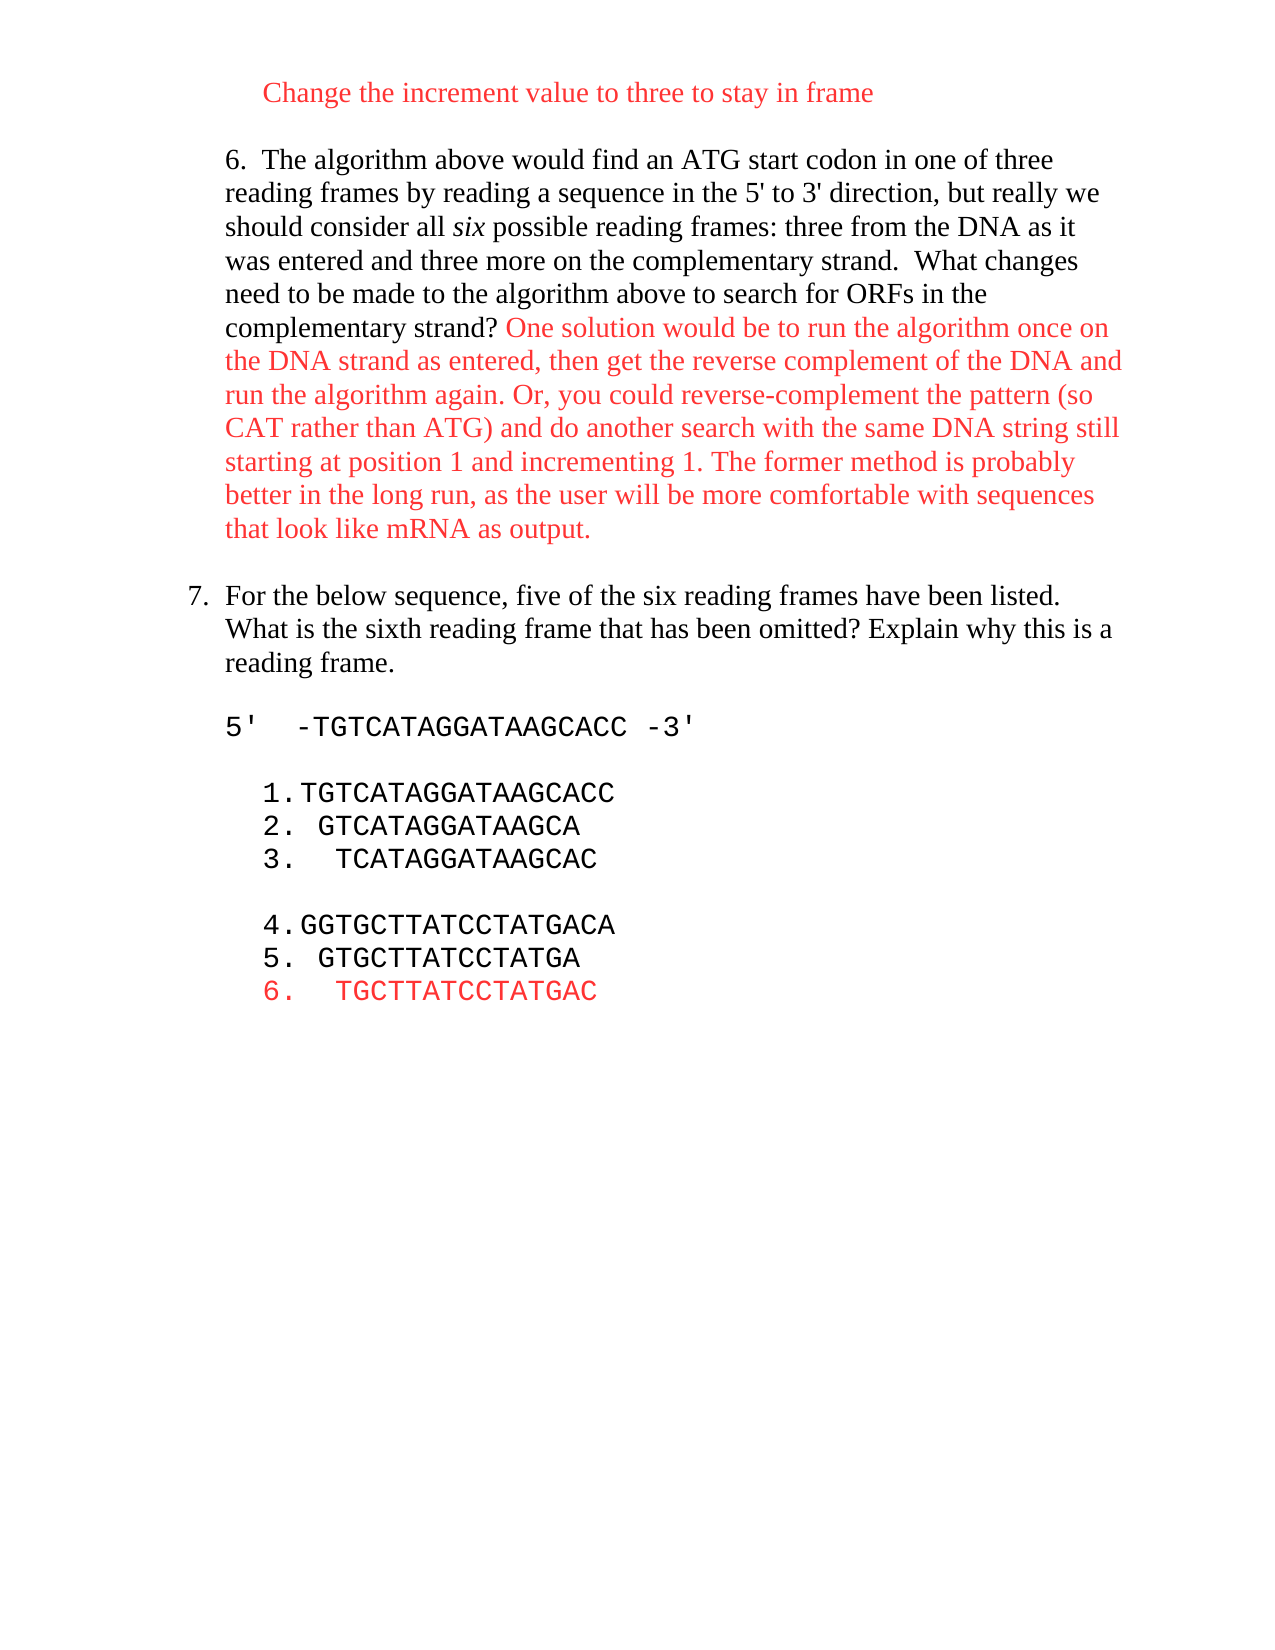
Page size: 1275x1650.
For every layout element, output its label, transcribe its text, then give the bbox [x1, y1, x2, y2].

list GTGCTTATCCTATGA [262, 943, 1125, 976]
list 6. The algorithm above would find an ATG start codon in one of three reading frames by reading a sequence in the 5' to 3' direction, but really we should consider all six possible reading frames: three from the DNA as it was entered and three more on the complementary strand. What changes need to be made to the algorithm above to search for ORFs in the complementary strand? One solution would be to run the algorithm once on the DNA strand as entered, then get the reverse complement of the DNA and run the algorithm again. Or, you could reverse-complement the pattern (so CAT rather than ATG) and do another search with the same DNA string still starting at position 1 and incrementing 1. The former method is probably better in the long run, as the user will be more comfortable with sequences that look like mRNA as output. [187, 142, 1125, 544]
list TGCTTATCCTATGAC [262, 976, 1125, 1009]
list For the below sequence, five of the six reading frames have been listed. What is the sixth reading frame that has been omitted? Explain why this is a reading frame. [187, 578, 1125, 679]
list GTCATAGGATAAGCA [262, 811, 1125, 844]
list Change the increment value to three to stay in frame [225, 75, 1125, 108]
list GGTGCTTATCCTATGACA [262, 910, 1125, 943]
text 5' -TGTCATAGGATAAGCACC -3' [150, 712, 1125, 745]
list TCATAGGATAAGCAC [262, 844, 1125, 877]
list TGTCATAGGATAAGCACC [262, 778, 1125, 811]
